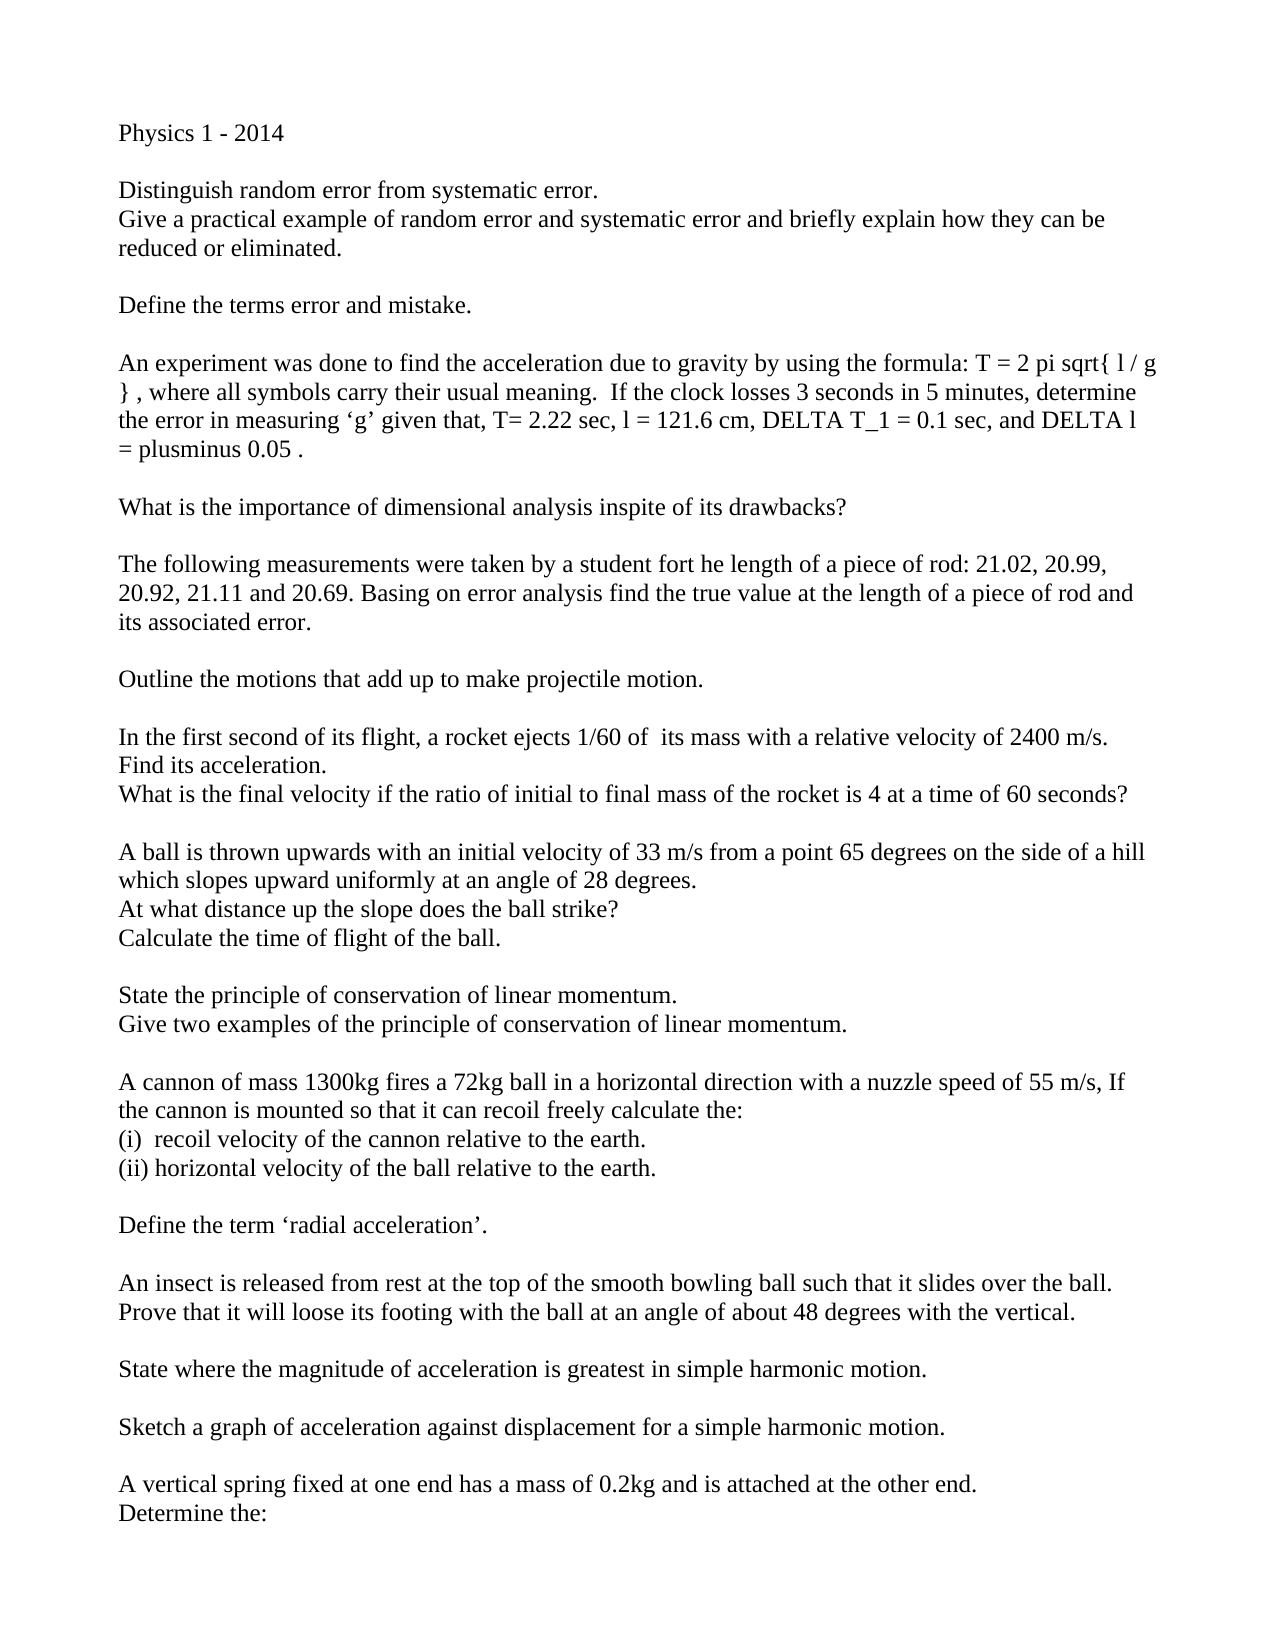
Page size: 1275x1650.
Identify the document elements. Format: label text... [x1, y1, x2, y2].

text Give a practical example of random error and systematic error and briefly explain how they can be reduced or eliminated. [118, 204, 1157, 262]
text State where the magnitude of acceleration is greatest in simple harmonic motion. [118, 1354, 1157, 1383]
text In the first second of its flight, a rocket ejects 1/60 of its mass with a relative velocity of 2400 m/s. [118, 722, 1157, 751]
text Determine the: [118, 1498, 1157, 1527]
text What is the importance of dimensional analysis inspite of its drawbacks? [118, 492, 1157, 521]
text A ball is thrown upwards with an initial velocity of 33 m/s from a point 65 degrees on the side of a hill which slopes upward uniformly at an angle of 28 degrees. [118, 837, 1157, 894]
text Sketch a graph of acceleration against displacement for a simple harmonic motion. [118, 1412, 1157, 1441]
text Find its acceleration. [118, 751, 1157, 779]
text Define the term ‘radial acceleration’. [118, 1211, 1157, 1239]
text A cannon of mass 1300kg fires a 72kg ball in a horizontal direction with a nuzzle speed of 55 m/s, If the cannon is mounted so that it can recoil freely calculate the: [118, 1067, 1157, 1124]
text An insect is released from rest at the top of the smooth bowling ball such that it slides over the ball. Prove that it will loose its footing with the ball at an angle of about 48 degrees with the vertical. [118, 1268, 1157, 1326]
text What is the final velocity if the ratio of initial to final mass of the rocket is 4 at a time of 60 seconds? [118, 779, 1157, 808]
text Outline the motions that add up to make projectile motion. [118, 664, 1157, 693]
text (ii) horizontal velocity of the ball relative to the earth. [118, 1153, 1157, 1182]
text Calculate the time of flight of the ball. [118, 923, 1157, 952]
text Physics 1 - 2014 [118, 118, 1157, 147]
text State the principle of conservation of linear momentum. [118, 981, 1157, 1009]
text A vertical spring fixed at one end has a mass of 0.2kg and is attached at the other end. [118, 1469, 1157, 1498]
text (i) recoil velocity of the cannon relative to the earth. [118, 1124, 1157, 1153]
text At what distance up the slope does the ball strike? [118, 894, 1157, 923]
text Give two examples of the principle of conservation of linear momentum. [118, 1009, 1157, 1038]
text Distinguish random error from systematic error. [118, 176, 1157, 204]
text Define the terms error and mistake. [118, 291, 1157, 319]
text The following measurements were taken by a student fort he length of a piece of rod: 21.02, 20.99, 20.92, 21.11 and 20.69. Basing on error analysis find the true value at the length of a piece of rod and its associated error. [118, 549, 1157, 636]
text An experiment was done to find the acceleration due to gravity by using the formula: T = 2 pi sqrt{ l / g } , where all symbols carry their usual meaning. If the clock losses 3 seconds in 5 minutes, determine the error in measuring ‘g’ given that, T= 2.22 sec, l = 121.6 cm, DELTA T_1 = 0.1 sec, and DELTA l = plusminus 0.05 . [118, 348, 1157, 463]
